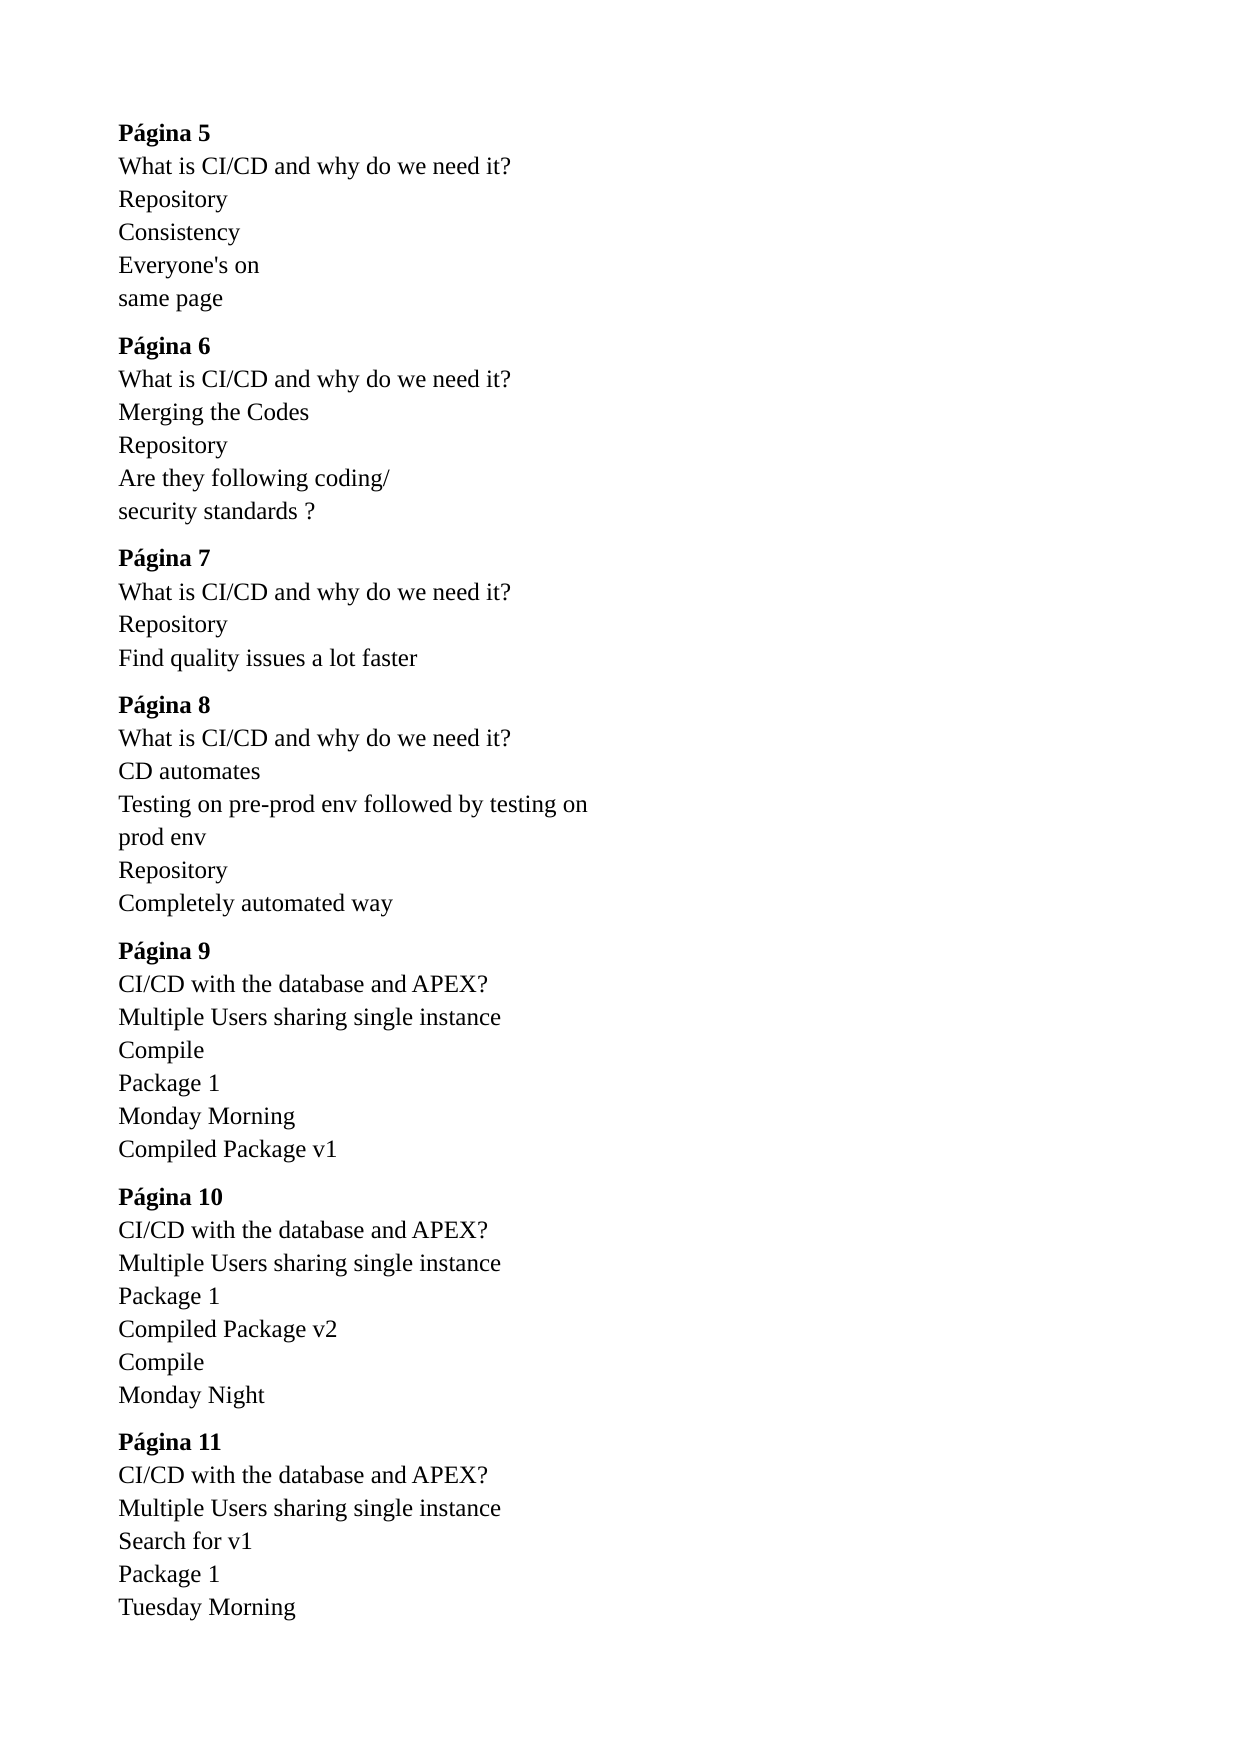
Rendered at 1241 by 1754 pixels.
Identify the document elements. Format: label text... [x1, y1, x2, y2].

text Página 8 What is CI/CD and why do we need it? CD automates Testing on pre-prod env followed by testing on prod env Repository Completely automated way [118, 690, 1122, 917]
text Página 6 What is CI/CD and why do we need it? Merging the Codes Repository Are they following coding/ security standards ? [118, 331, 1122, 525]
text Página 10 CI/CD with the database and APEX? Multiple Users sharing single instance Package 1 Compiled Package v2 Compile Monday Night [118, 1182, 1122, 1408]
text Página 5 What is CI/CD and why do we need it? Repository Consistency Everyone's on same page [118, 118, 1122, 312]
text Página 11 CI/CD with the database and APEX? Multiple Users sharing single instance Search for v1 Package 1 Tuesday Morning [118, 1427, 1122, 1621]
text Página 7 What is CI/CD and why do we need it? Repository Find quality issues a lot faster [118, 543, 1122, 671]
text Página 9 CI/CD with the database and APEX? Multiple Users sharing single instance Compile Package 1 Monday Morning Compiled Package v1 [118, 936, 1122, 1163]
